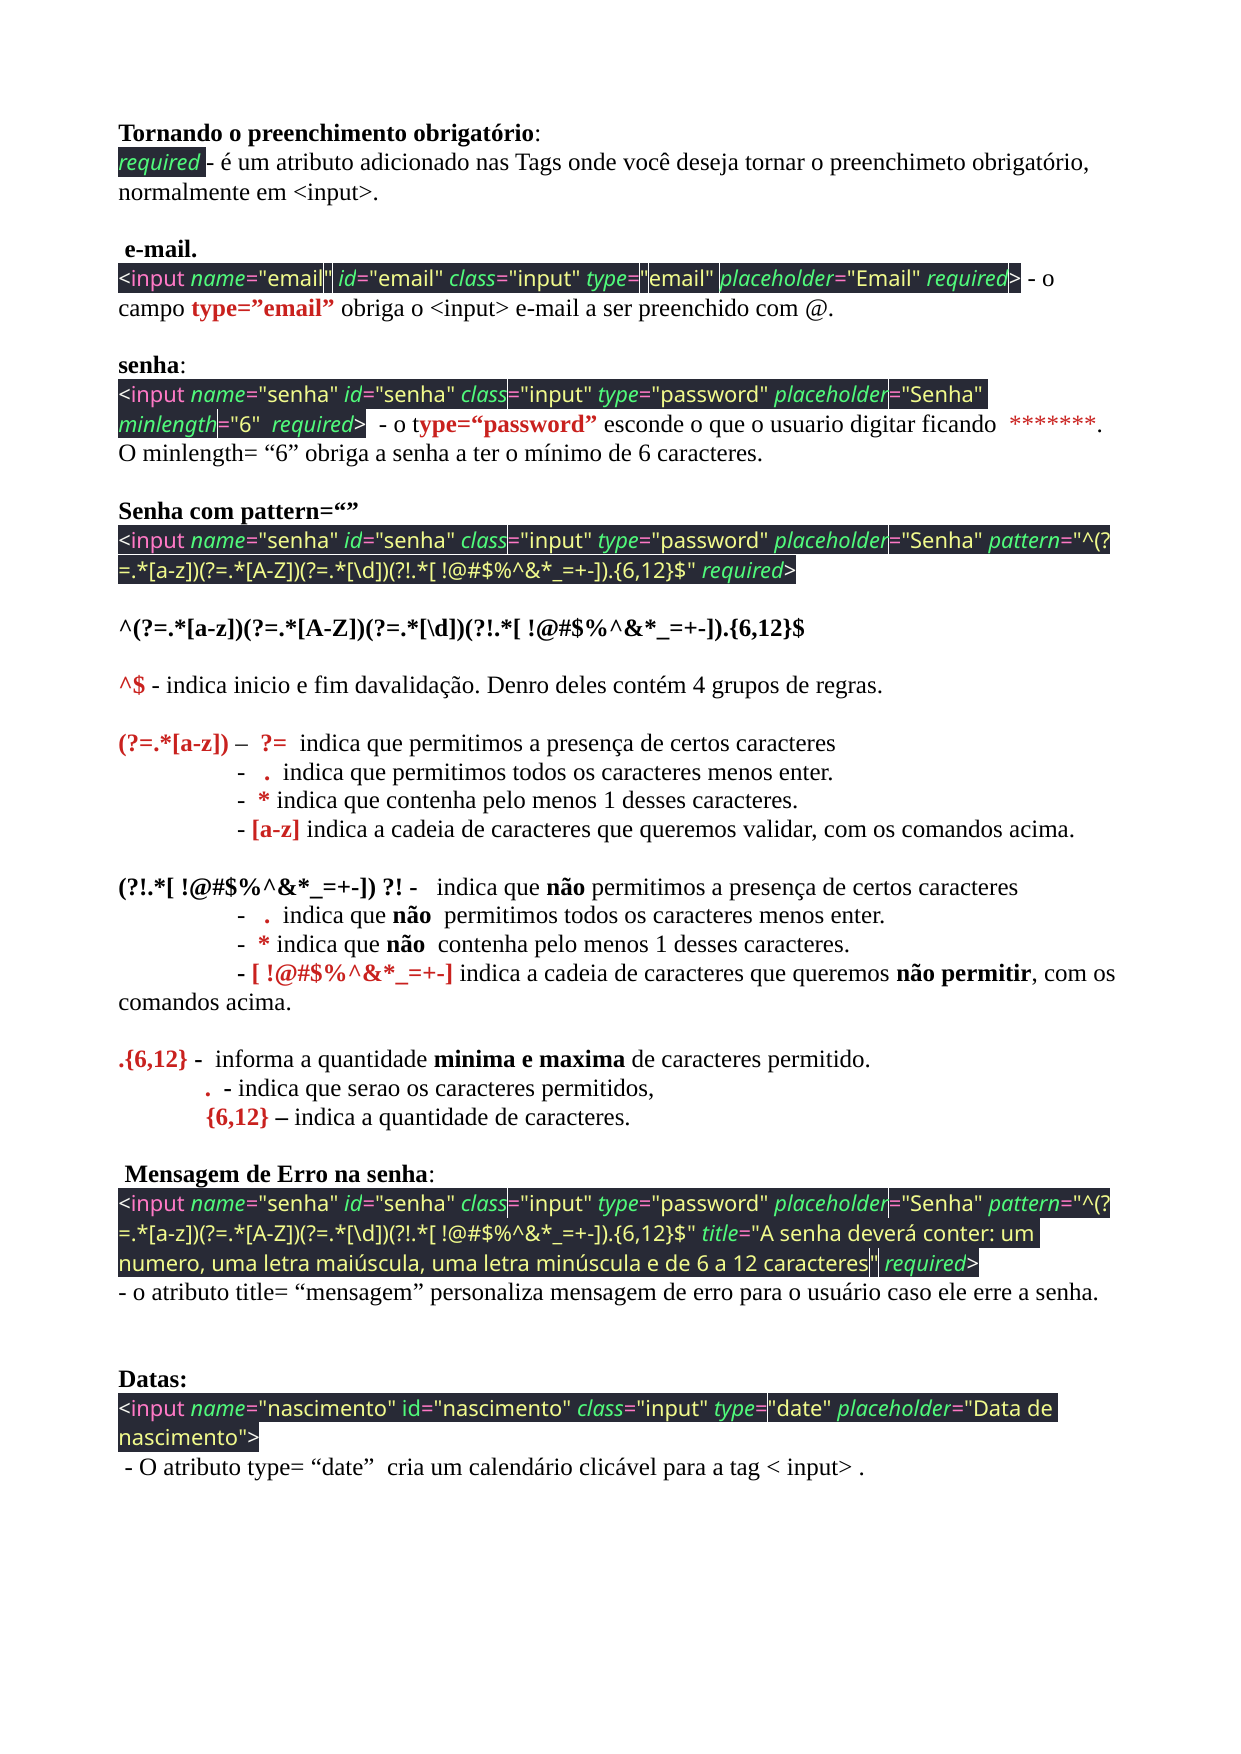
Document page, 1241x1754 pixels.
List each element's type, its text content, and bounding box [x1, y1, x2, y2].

text Senha com pattern=“” [118, 496, 1122, 525]
text . - indica que serao os caracteres permitidos, [118, 1073, 1122, 1102]
text Datas: [118, 1364, 1122, 1392]
text - [a-z] indica a cadeia de caracteres que queremos validar, com os comandos acima. [118, 814, 1122, 843]
text - * indica que contenha pelo menos 1 desses caracteres. [118, 786, 1122, 814]
text Mensagem de Erro na senha: [118, 1159, 1122, 1188]
text <input name="email" id="email" class="input" type="email" placeholder="Email" required> - o campo type=”email” obriga o <input> e-mail a ser preenchido com @. [118, 263, 1122, 321]
text {6,12} – indica a quantidade de caracteres. [118, 1102, 1122, 1131]
text <input name="nascimento" id="nascimento" class="input" type="date" placeholder="Data de nascimento"> [118, 1392, 1122, 1452]
text required - é um atributo adicionado nas Tags onde você deseja tornar o preenchimeto obrigatório, normalmente em <input>. [118, 147, 1122, 205]
text (?=.*[a-z]) – ?= indica que permitimos a presença de certos caracteres [118, 728, 1122, 757]
text ^(?=.*[a-z])(?=.*[A-Z])(?=.*[\d])(?!.*[ !@#$%^&*_=+-]).{6,12}$ [118, 613, 1122, 642]
text - O atributo type= “date” cria um calendário clicável para a tag < input> . [118, 1452, 1122, 1481]
text <input name="senha" id="senha" class="input" type="password" placeholder="Senha" minlength="6" required> - o type=“password” esconde o que o usuario digitar ficando *******. O minlength= “6” obriga a senha a ter o mínimo de 6 caracteres. [118, 379, 1122, 467]
text - [ !@#$%^&*_=+-] indica a cadeia de caracteres que queremos não permitir, com os comandos acima. [118, 958, 1122, 1016]
text - o atributo title= “mensagem” personaliza mensagem de erro para o usuário caso ele erre a senha. [118, 1277, 1122, 1306]
text Tornando o preenchimento obrigatório: [118, 118, 1122, 147]
text e-mail. [118, 234, 1122, 263]
text <input name="senha" id="senha" class="input" type="password" placeholder="Senha" pattern="^(?=.*[a-z])(?=.*[A-Z])(?=.*[\d])(?!.*[ !@#$%^&*_=+-]).{6,12}$" title="A senha deverá conter: um numero, uma letra maiúscula, uma letra minúscula e de 6 a 12 caracteres" required> [118, 1188, 1122, 1277]
text senha: [118, 350, 1122, 379]
text <input name="senha" id="senha" class="input" type="password" placeholder="Senha" pattern="^(?=.*[a-z])(?=.*[A-Z])(?=.*[\d])(?!.*[ !@#$%^&*_=+-]).{6,12}$" required> [118, 525, 1122, 584]
text .{6,12} - informa a quantidade minima e maxima de caracteres permitido. [118, 1044, 1122, 1073]
text - * indica que não contenha pelo menos 1 desses caracteres. [118, 929, 1122, 958]
text - . indica que não permitimos todos os caracteres menos enter. [118, 901, 1122, 929]
text ^$ - indica inicio e fim davalidação. Denro deles contém 4 grupos de regras. [118, 671, 1122, 699]
text (?!.*[ !@#$%^&*_=+-]) ?! - indica que não permitimos a presença de certos caracteres [118, 872, 1122, 901]
text - . indica que permitimos todos os caracteres menos enter. [118, 757, 1122, 786]
